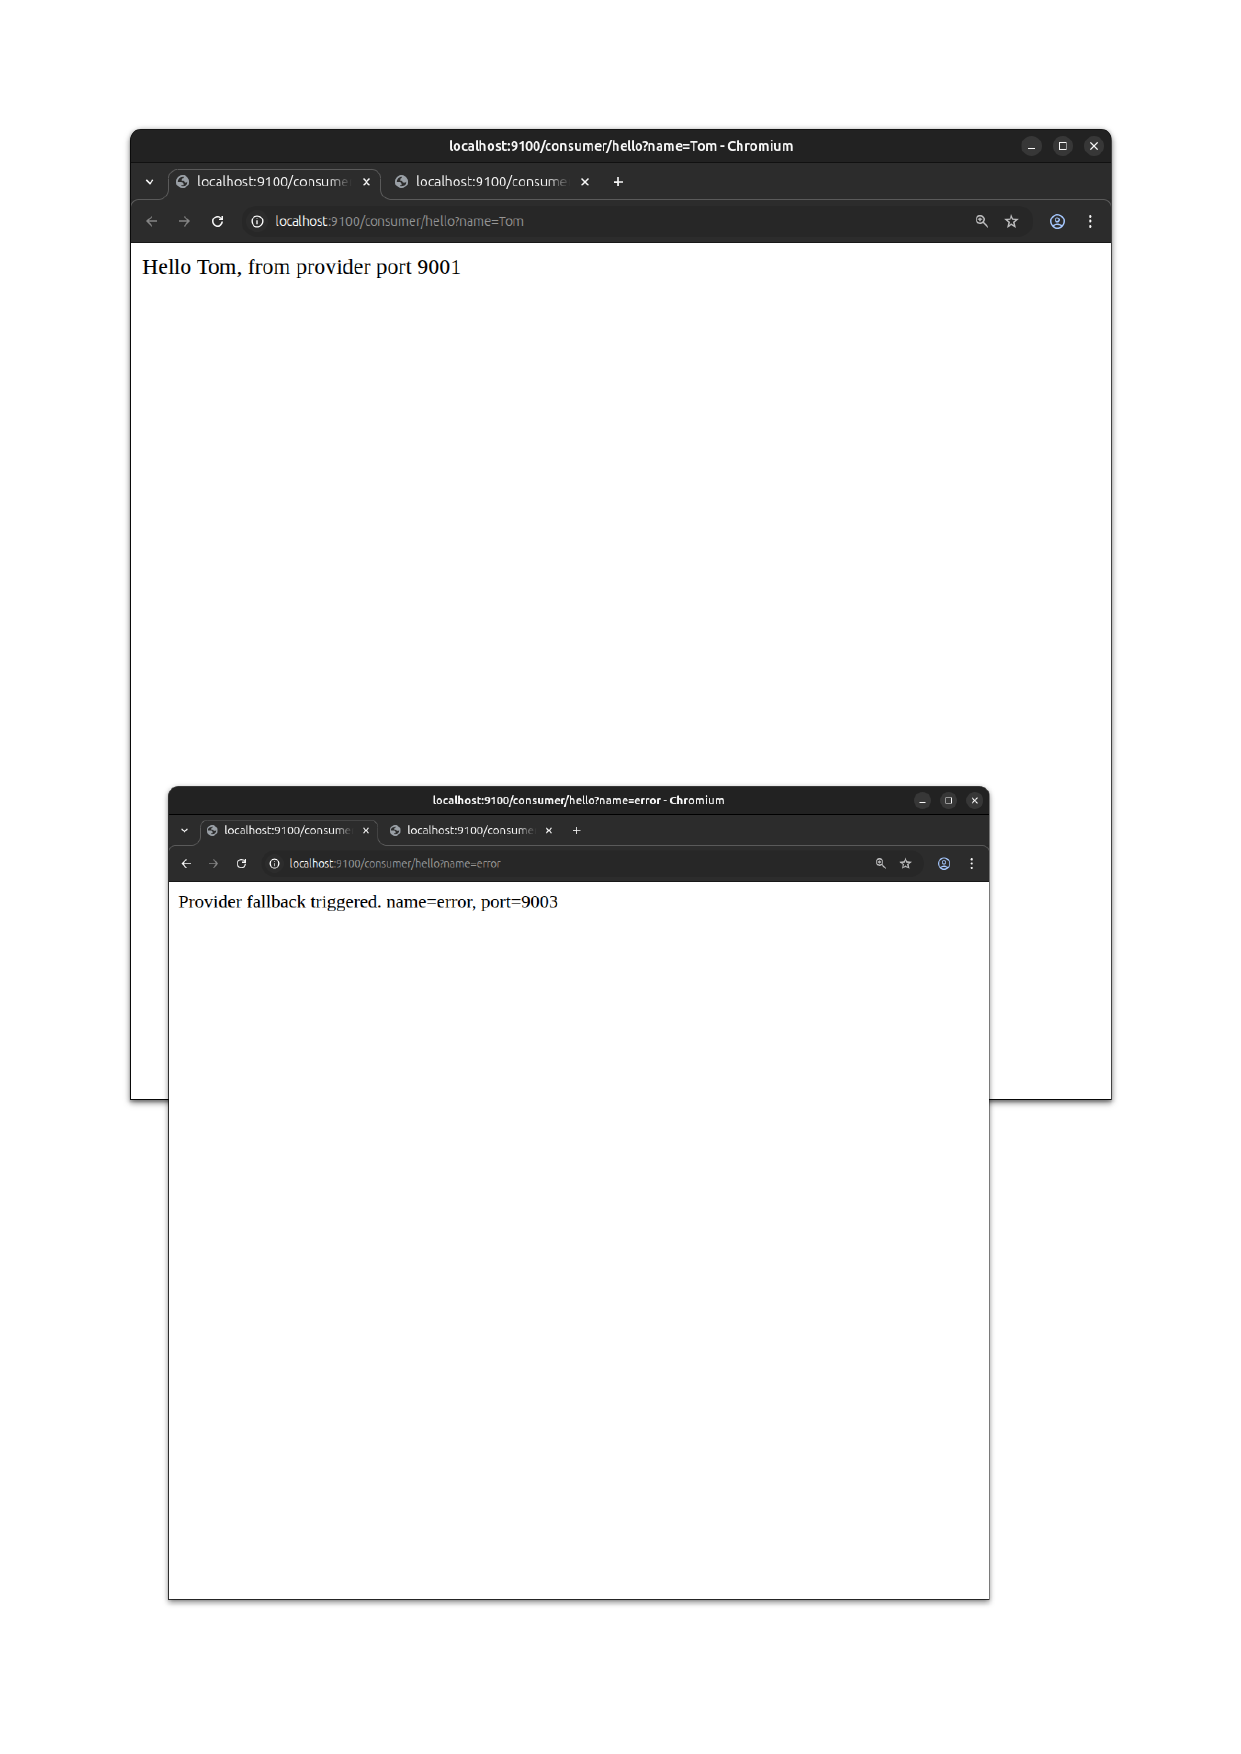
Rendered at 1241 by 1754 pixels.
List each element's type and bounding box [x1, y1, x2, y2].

picture [118, 118, 1123, 1612]
